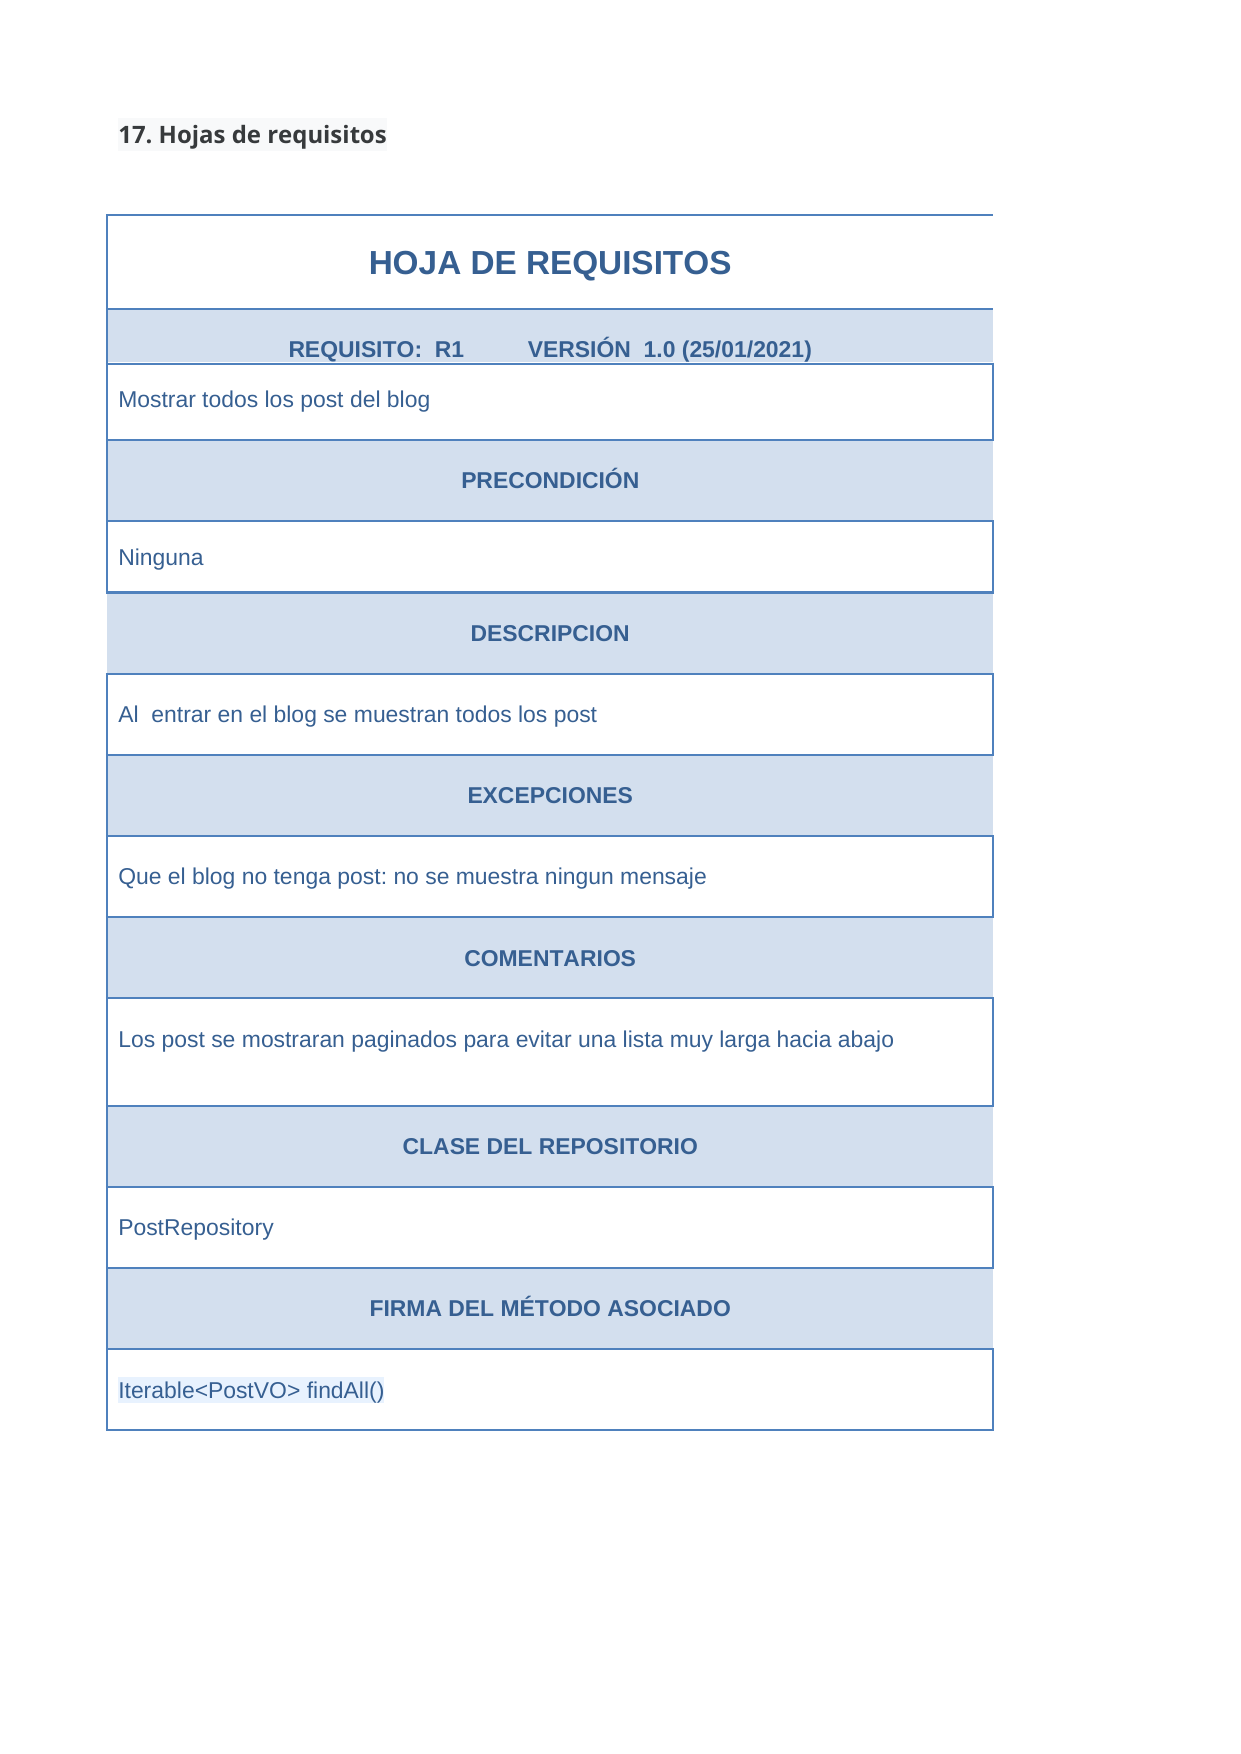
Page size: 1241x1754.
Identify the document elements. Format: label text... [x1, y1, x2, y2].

table_cell Mostrar todos los post del blog [108, 365, 992, 439]
table_header HOJA DE REQUISITOS [108, 216, 993, 308]
table_cell REQUISITO: R1 VERSIÓN 1.0 (25/01/2021) [108, 310, 993, 362]
table_cell Iterable<PostVO> findAll() [108, 1350, 992, 1429]
table_cell EXCEPCIONES [108, 756, 993, 835]
table_cell Que el blog no tenga post: no se muestra ningun mensaje [108, 837, 992, 916]
table_cell Al entrar en el blog se muestran todos los post [108, 675, 992, 754]
table_cell CLASE DEL REPOSITORIO [108, 1107, 993, 1186]
table_cell PostRepository [108, 1188, 992, 1267]
table_cell Los post se mostraran paginados para evitar una lista muy larga hacia abajo [108, 999, 992, 1105]
table_cell COMENTARIOS [108, 918, 993, 997]
table_cell FIRMA DEL MÉTODO ASOCIADO [108, 1269, 993, 1348]
table_cell PRECONDICIÓN [108, 441, 993, 520]
table_cell Ninguna [108, 522, 992, 591]
table_cell DESCRIPCION [107, 594, 993, 673]
text 17. Hojas de requisitos [118, 118, 1122, 151]
